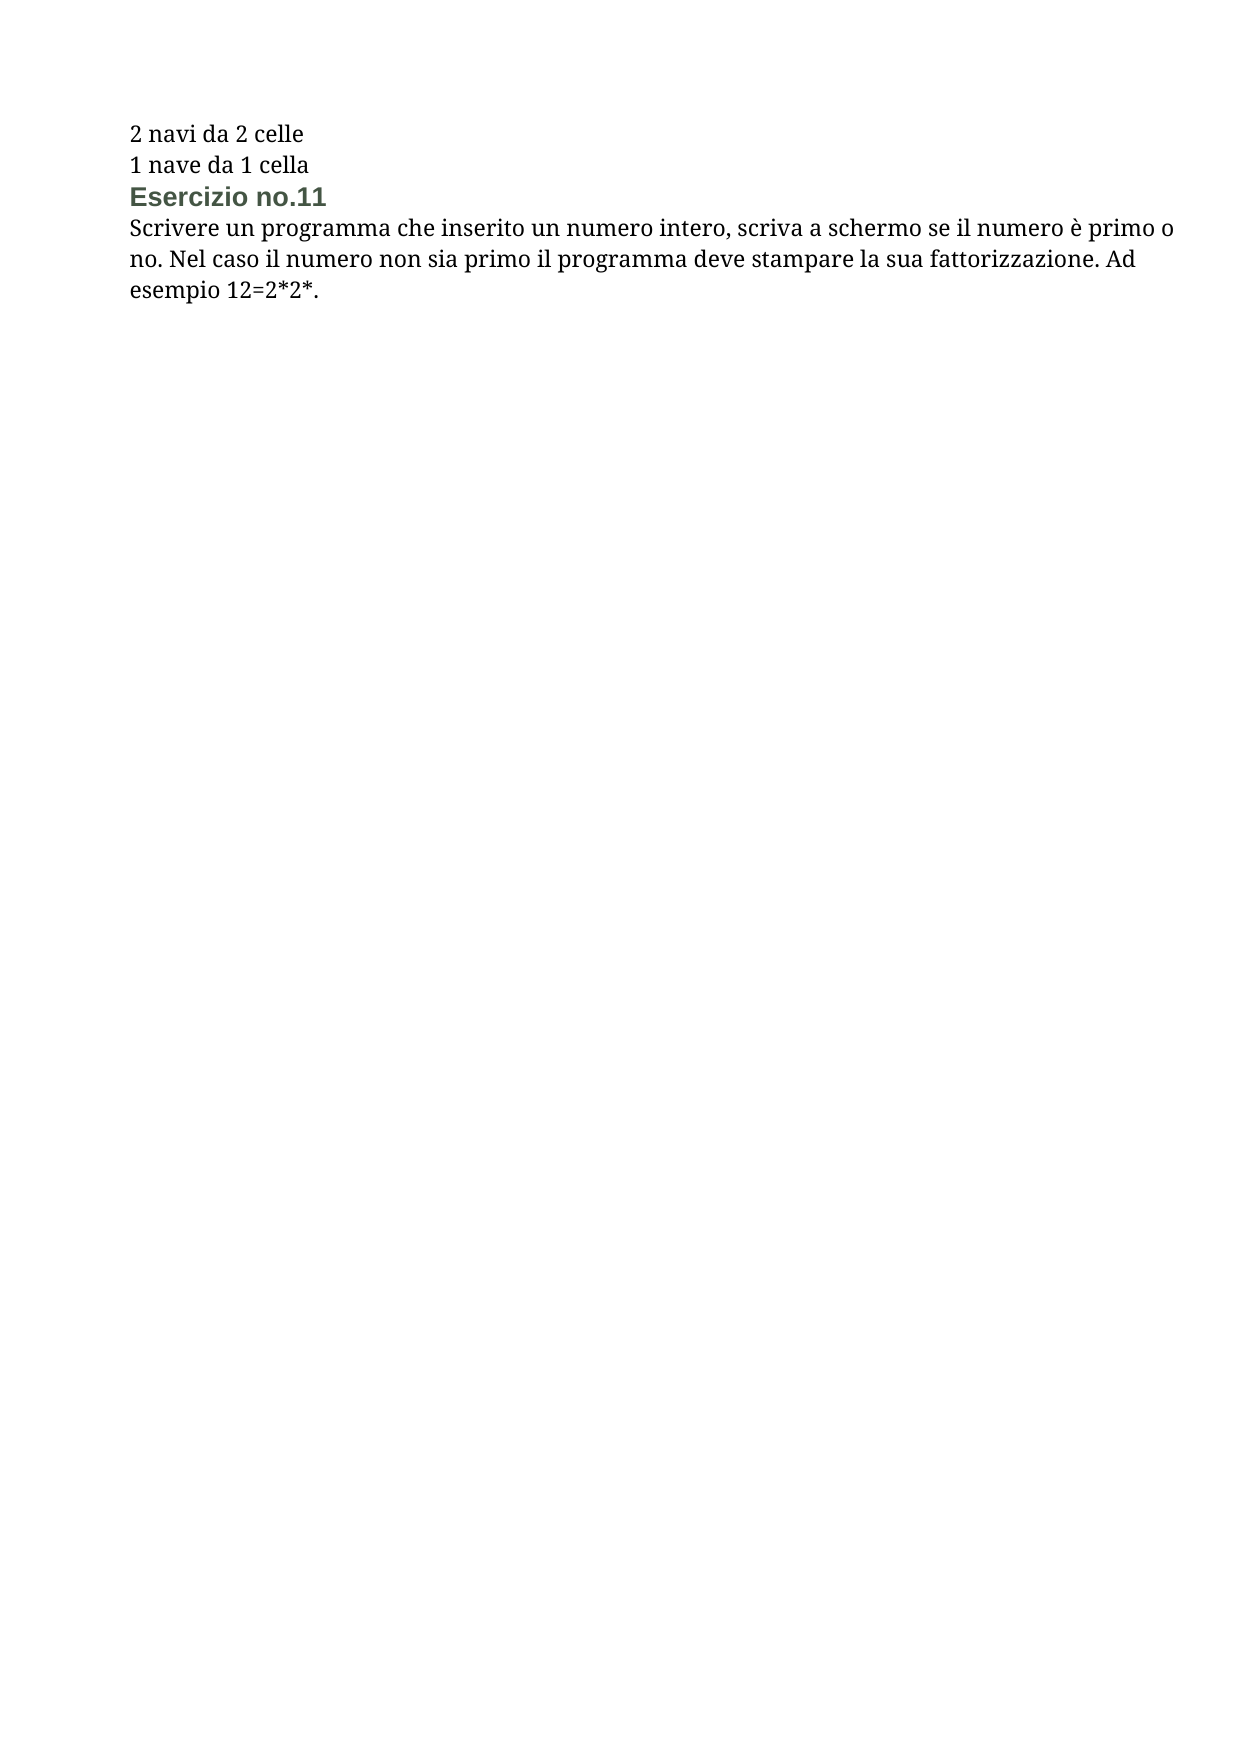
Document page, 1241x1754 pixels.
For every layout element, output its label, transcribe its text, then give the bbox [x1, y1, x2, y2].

table_cell [118, 306, 1212, 334]
table_cell Esercizio no.11 Scrivere un programma che inserito un numero intero, scriva a schermo se il numero è primo o no. Nel caso il numero non sia primo il programma deve stampare la sua fattorizzazione. Ad esempio 12=2*2*. [118, 181, 1212, 306]
table_cell 2 navi da 2 celle 1 nave da 1 cella [118, 118, 1212, 181]
